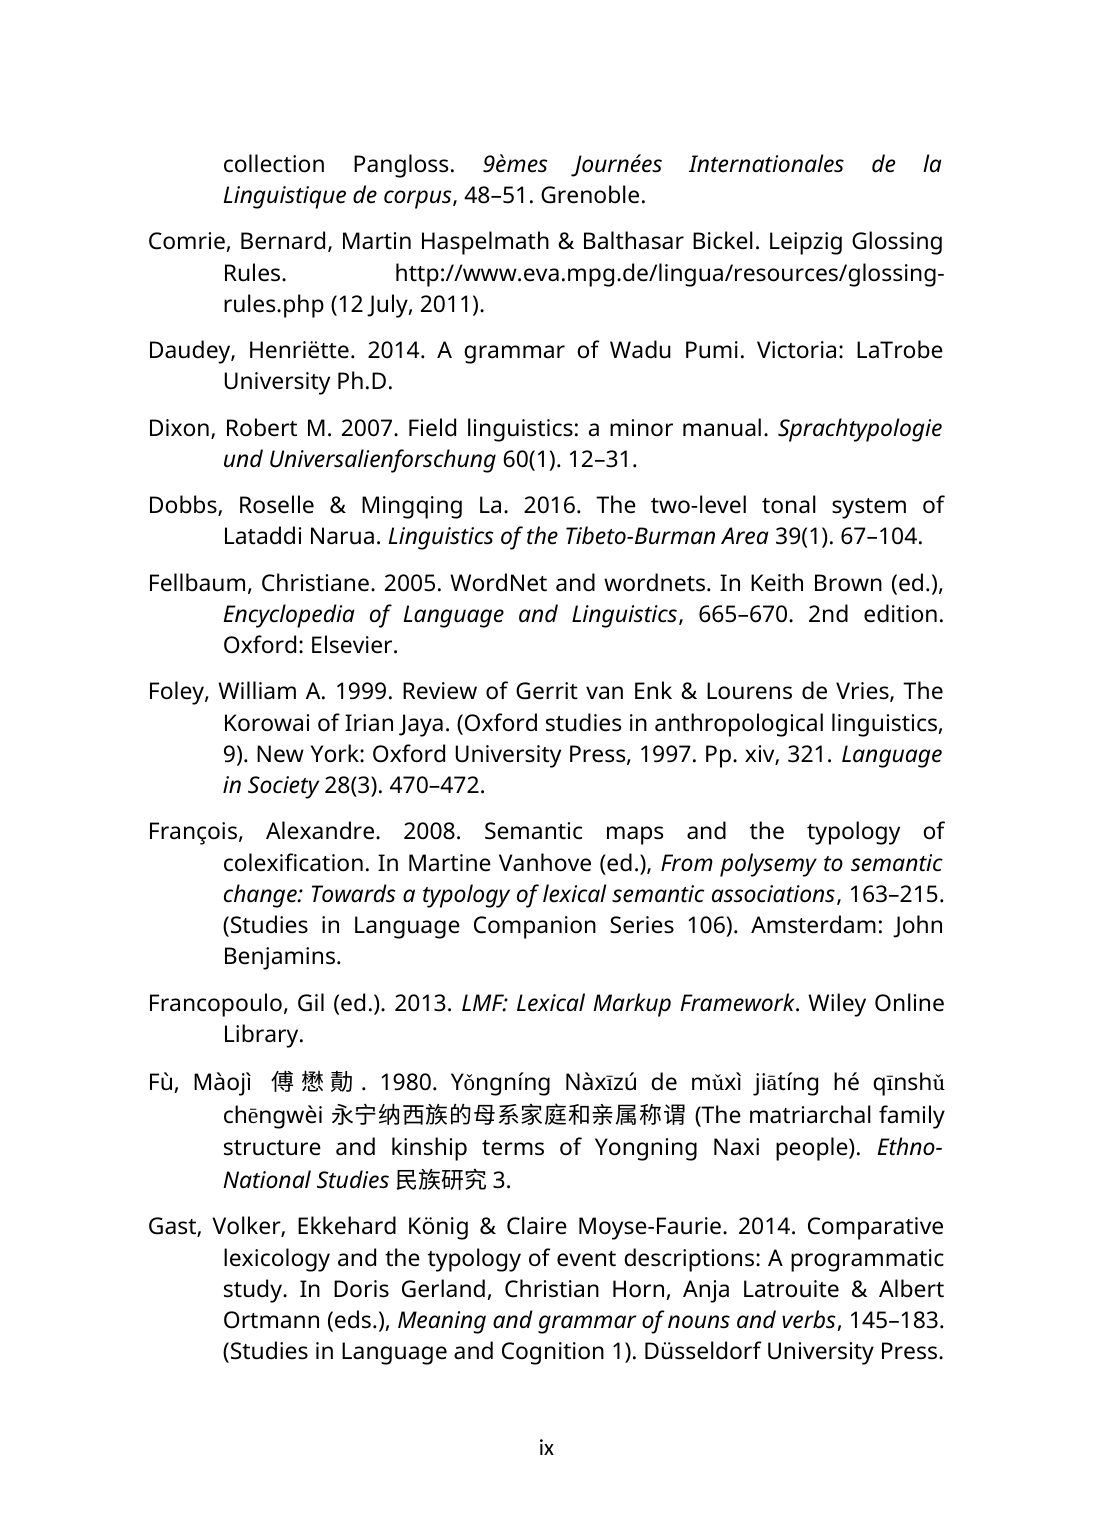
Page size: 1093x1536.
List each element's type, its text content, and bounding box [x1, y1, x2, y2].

text Foley, William A. 1999. Review of Gerrit van Enk & Lourens de Vries, The Korowai of Irian Jaya. (Oxford studies in anthropological linguistics, 9). New York: Oxford University Press, 1997. Pp. xiv, 321. Language in Society 28(3). 470–472. [148, 675, 945, 800]
text Daudey, Henriëtte. 2014. A grammar of Wadu Pumi. Victoria: LaTrobe University Ph.D. [148, 334, 945, 396]
text collection Pangloss. 9èmes Journées Internationales de la Linguistique de corpus, 48–51. Grenoble. [148, 148, 945, 210]
text Dixon, Robert M. 2007. Field linguistics: a minor manual. Sprachtypologie und Universalienforschung 60(1). 12–31. [148, 411, 945, 474]
text Fù, Màojì 傅懋勣. 1980. Yǒngníng Nàxīzú de mǔxì jiātíng hé qīnshǔ chēngwèi 永宁纳西族的母系家庭和亲属称谓 (The matriarchal family structure and kinship terms of Yongning Naxi people). Ethno-National Studies 民族研究 3. [148, 1064, 945, 1195]
text Francopoulo, Gil (ed.). 2013. LMF: Lexical Markup Framework. Wiley Online Library. [148, 986, 945, 1049]
text Fellbaum, Christiane. 2005. WordNet and wordnets. In Keith Brown (ed.), Encyclopedia of Language and Linguistics, 665–670. 2nd edition. Oxford: Elsevier. [148, 566, 945, 660]
text François, Alexandre. 2008. Semantic maps and the typology of colexification. In Martine Vanhove (ed.), From polysemy to semantic change: Towards a typology of lexical semantic associations, 163–215. (Studies in Language Companion Series 106). Amsterdam: John Benjamins. [148, 815, 945, 971]
text Dobbs, Roselle & Mingqing La. 2016. The two-level tonal system of Lataddi Narua. Linguistics of the Tibeto-Burman Area 39(1). 67–104. [148, 489, 945, 551]
text Gast, Volker, Ekkehard König & Claire Moyse-Faurie. 2014. Comparative lexicology and the typology of event descriptions: A programmatic study. In Doris Gerland, Christian Horn, Anja Latrouite & Albert Ortmann (eds.), Meaning and grammar of nouns and verbs, 145–183. (Studies in Language and Cognition 1). Düsseldorf University Press. [148, 1210, 945, 1366]
text Comrie, Bernard, Martin Haspelmath & Balthasar Bickel. Leipzig Glossing Rules. http://www.eva.mpg.de/lingua/resources/glossing-rules.php (12 July, 2011). [148, 225, 945, 319]
